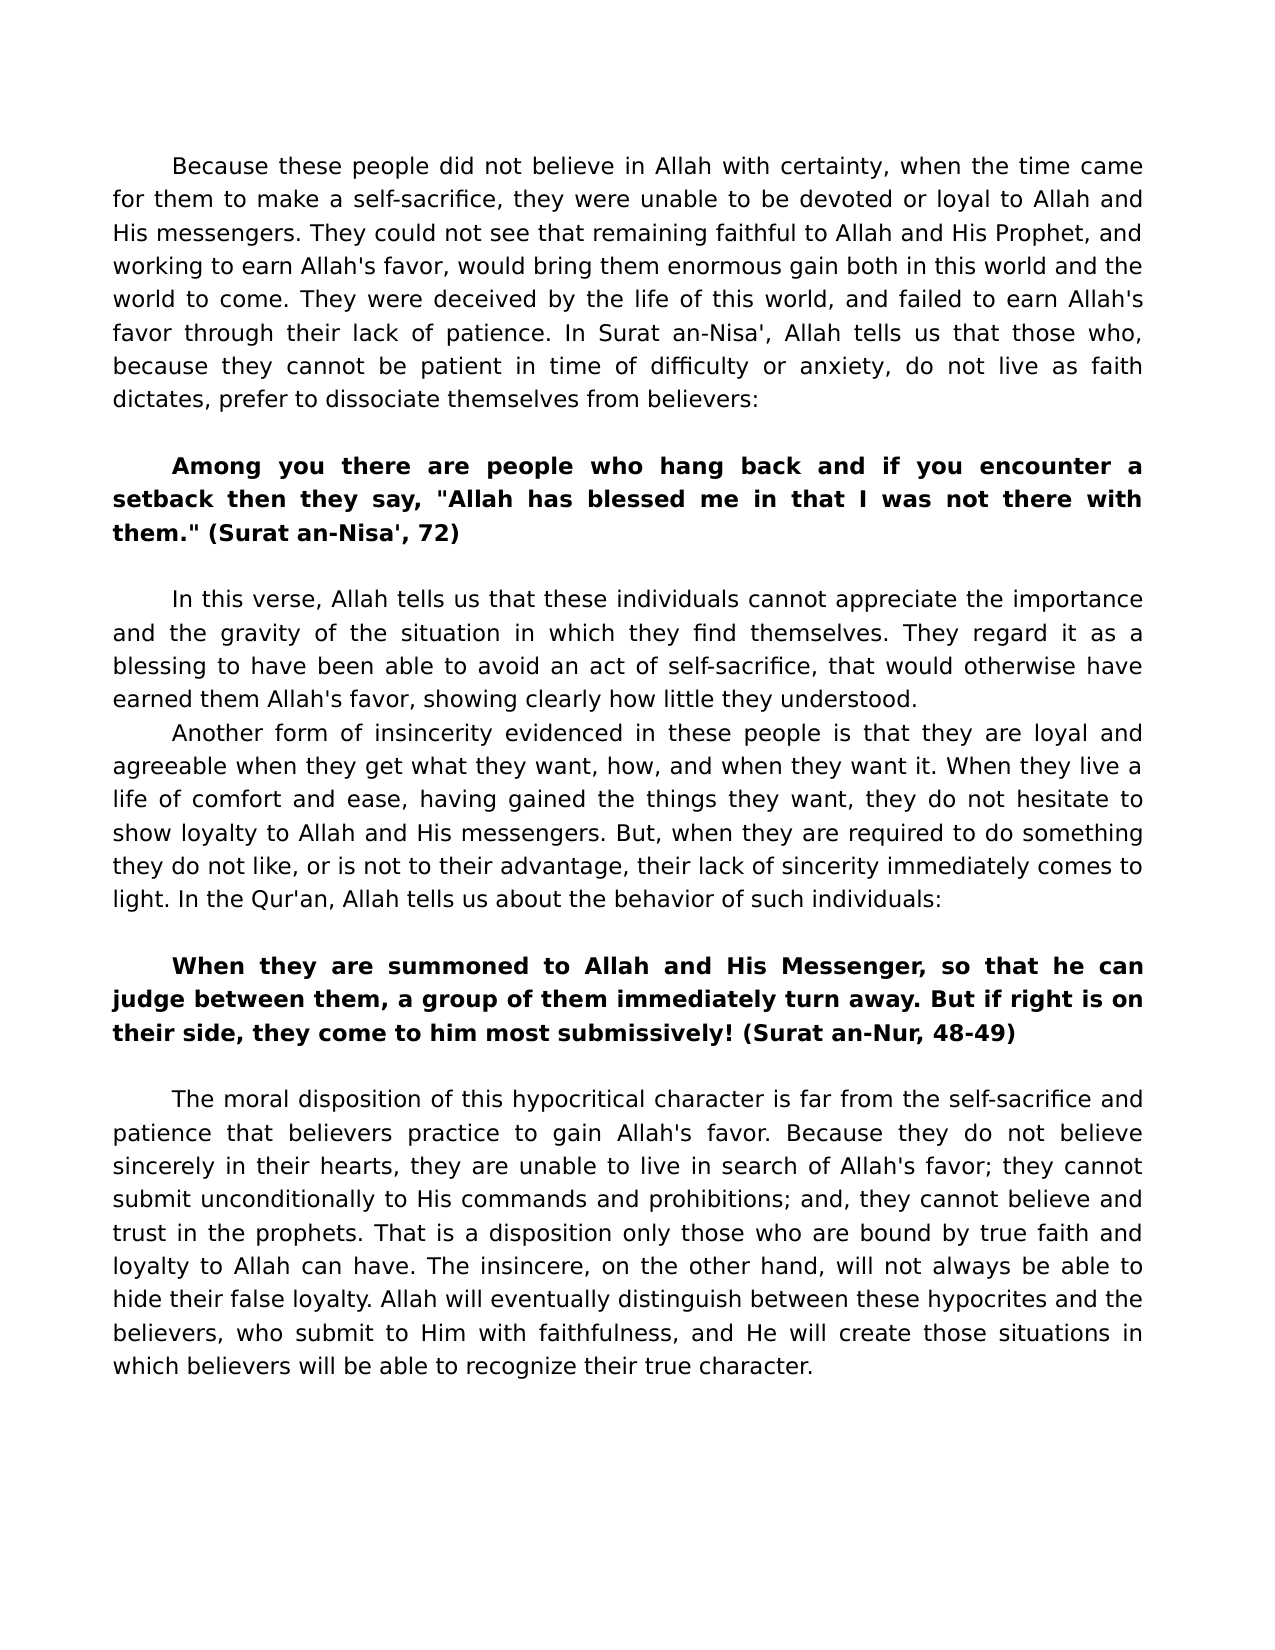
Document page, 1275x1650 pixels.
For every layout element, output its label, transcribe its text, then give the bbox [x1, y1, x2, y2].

text In this verse, Allah tells us that these individuals cannot appreciate the importance and the gravity of the situation in which they find themselves. They regard it as a blessing to have been able to avoid an act of self-sacrifice, that would otherwise have earned them Allah's favor, showing clearly how little they understood. [112, 581, 1145, 714]
text Among you there are people who hang back and if you encounter a setback then they say, "Allah has blessed me in that I was not there with them." (Surat an-Nisa', 72) [112, 448, 1145, 548]
text When they are summoned to Allah and His Messenger, so that he can judge between them, a group of them immediately turn away. But if right is on their side, they come to him most submissively! (Surat an-Nur, 48-49) [112, 948, 1145, 1048]
text Because these people did not believe in Allah with certainty, when the time came for them to make a self-sacrifice, they were unable to be devoted or loyal to Allah and His messengers. They could not see that remaining faithful to Allah and His Prophet, and working to earn Allah's favor, would bring them enormous gain both in this world and the world to come. They were deceived by the life of this world, and failed to earn Allah's favor through their lack of patience. In Surat an-Nisa', Allah tells us that those who, because they cannot be patient in time of difficulty or anxiety, do not live as faith dictates, prefer to dissociate themselves from believers: [112, 148, 1145, 414]
text The moral disposition of this hypocritical character is far from the self-sacrifice and patience that believers practice to gain Allah's favor. Because they do not believe sincerely in their hearts, they are unable to live in search of Allah's favor; they cannot submit unconditionally to His commands and prohibitions; and, they cannot believe and trust in the prophets. That is a disposition only those who are bound by true faith and loyalty to Allah can have. The insincere, on the other hand, will not always be able to hide their false loyalty. Allah will eventually distinguish between these hypocrites and the believers, who submit to Him with faithfulness, and He will create those situations in which believers will be able to recognize their true character. [112, 1081, 1145, 1381]
text Another form of insincerity evidenced in these people is that they are loyal and agreeable when they get what they want, how, and when they want it. When they live a life of comfort and ease, having gained the things they want, they do not hesitate to show loyalty to Allah and His messengers. But, when they are required to do something they do not like, or is not to their advantage, their lack of sincerity immediately comes to light. In the Qur'an, Allah tells us about the behavior of such individuals: [112, 714, 1145, 914]
